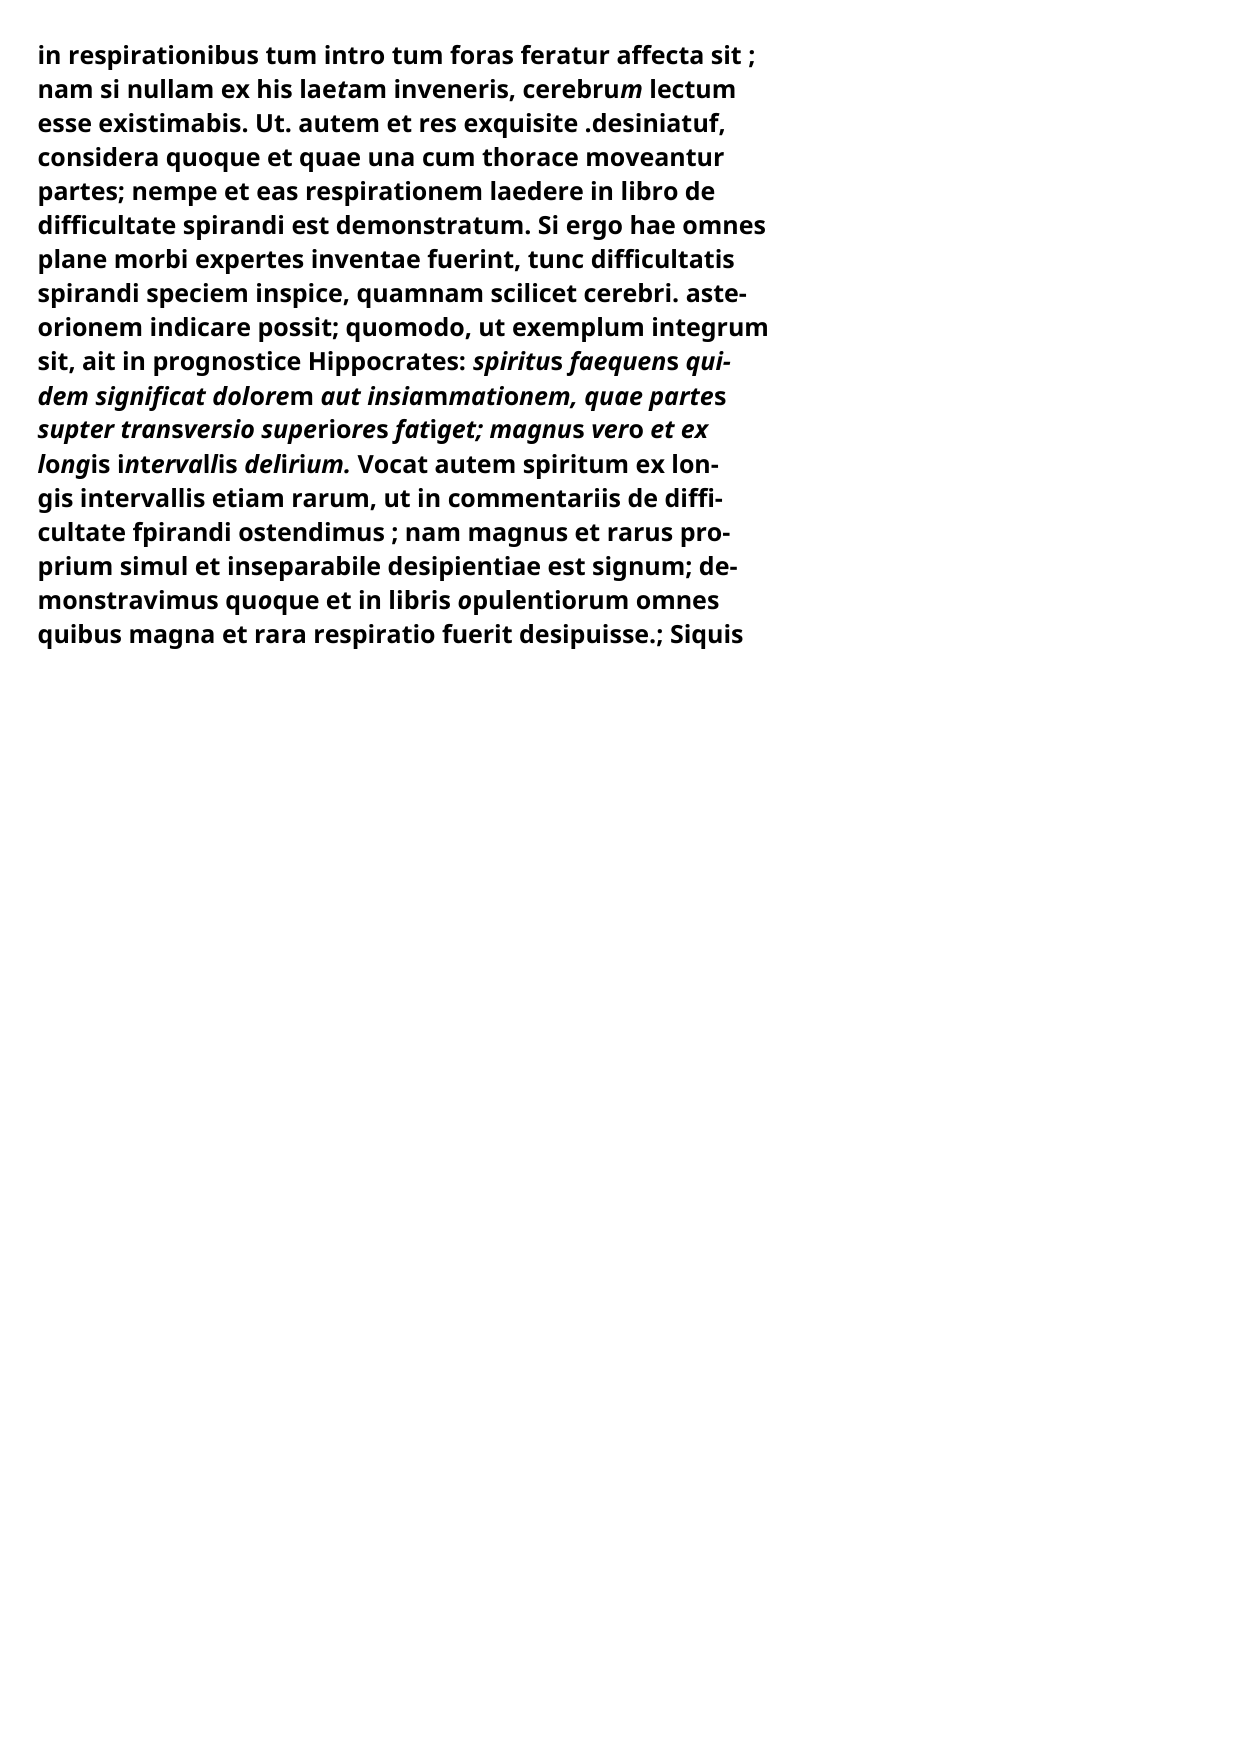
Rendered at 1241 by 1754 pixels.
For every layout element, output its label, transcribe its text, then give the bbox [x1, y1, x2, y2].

text in respirationibus tum intro tum foras feratur affecta sit ; nam si nullam ex his laetam inveneris, cerebrum lectum esse existimabis. Ut. autem et res exquisite .desiniatuf, considera quoque et quae una cum thorace moveantur partes; nempe et eas respirationem laedere in libro de difficultate spirandi est demonstratum. Si ergo hae omnes plane morbi expertes inventae fuerint, tunc difficultatis spirandi speciem inspice, quamnam scilicet cerebri. aste- orionem indicare possit; quomodo, ut exemplum integrum sit, ait in prognostice Hippocrates: spiritus faequens qui- dem significat dolorem aut insiammationem, quae partes supter transversio superiores fatiget; magnus vero et ex longis intervallis delirium. Vocat autem spiritum ex lon- gis intervallis etiam rarum, ut in commentariis de diffi- cultate fpirandi ostendimus ; nam magnus et rarus pro- prium simul et inseparabile desipientiae est signum; de- monstravimus quoque et in libris opulentiorum omnes quibus magna et rara respiratio fuerit desipuisse.; Siquis [37, 37, 1203, 651]
